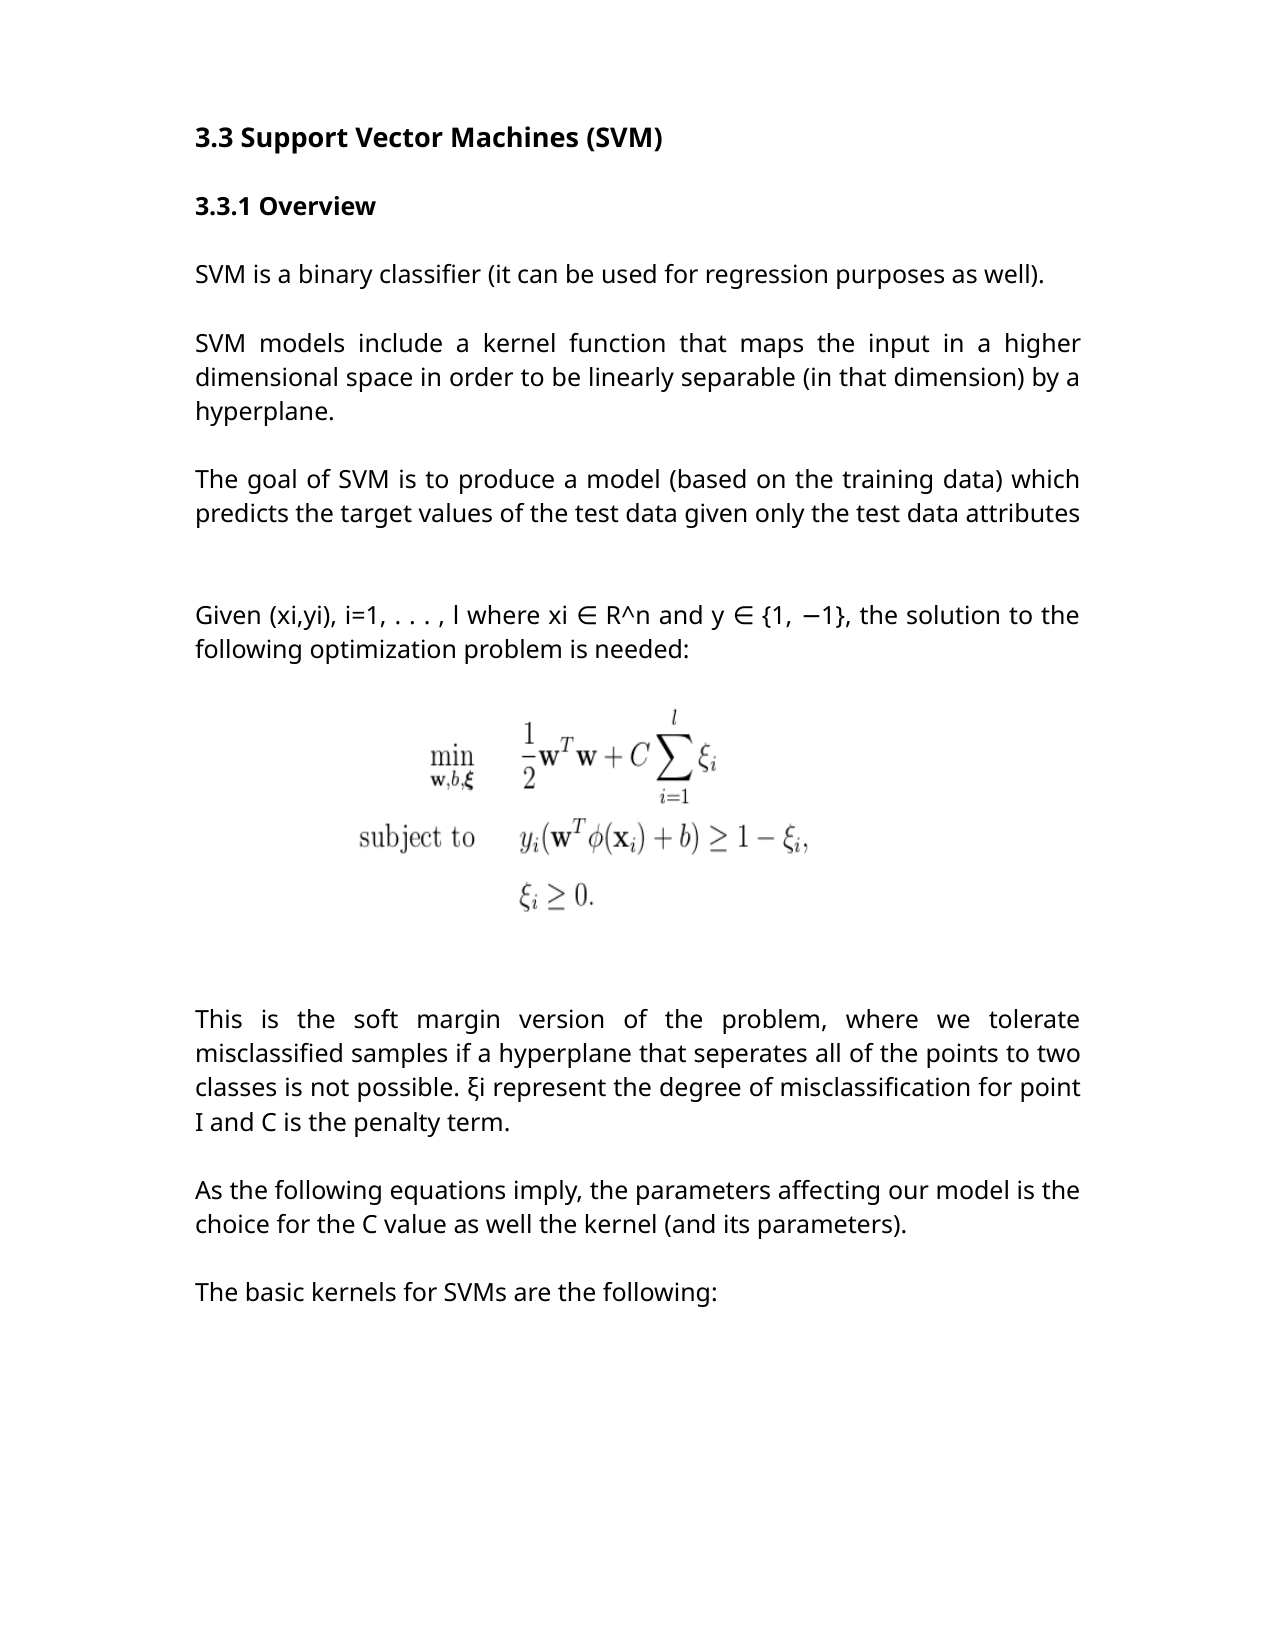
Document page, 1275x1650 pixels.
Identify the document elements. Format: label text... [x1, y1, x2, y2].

text The goal of SVM is to produce a model (based on the training data) which predicts the target values of the test data given only the test data attributes [195, 462, 1082, 530]
text SVM is a binary classifier (it can be used for regression purposes as well). [195, 257, 1082, 291]
text 3.3 Support Vector Machines (SVM) [195, 118, 1082, 155]
text 3.3.1 Overview [195, 189, 1082, 223]
text Given (xi,yi), i=1, . . . , l where xi ∈ R^n and y ∈ {1, −1}, the solution to the following optimization problem is needed: [195, 598, 1082, 666]
text This is the soft margin version of the problem, where we tolerate misclassified samples if a hyperplane that seperates all of the points to two classes is not possible. ξi represent the degree of misclassification for point I and C is the penalty term. [195, 1002, 1082, 1138]
text The basic kernels for SVMs are the following: [195, 1274, 1082, 1308]
text As the following equations imply, the parameters affecting our model is the choice for the C value as well the kernel (and its parameters). [195, 1172, 1082, 1240]
text SVM models include a kernel function that maps the input in a higher dimensional space in order to be linearly separable (in that dimension) by a hyperplane. [195, 325, 1082, 427]
picture [354, 706, 836, 924]
